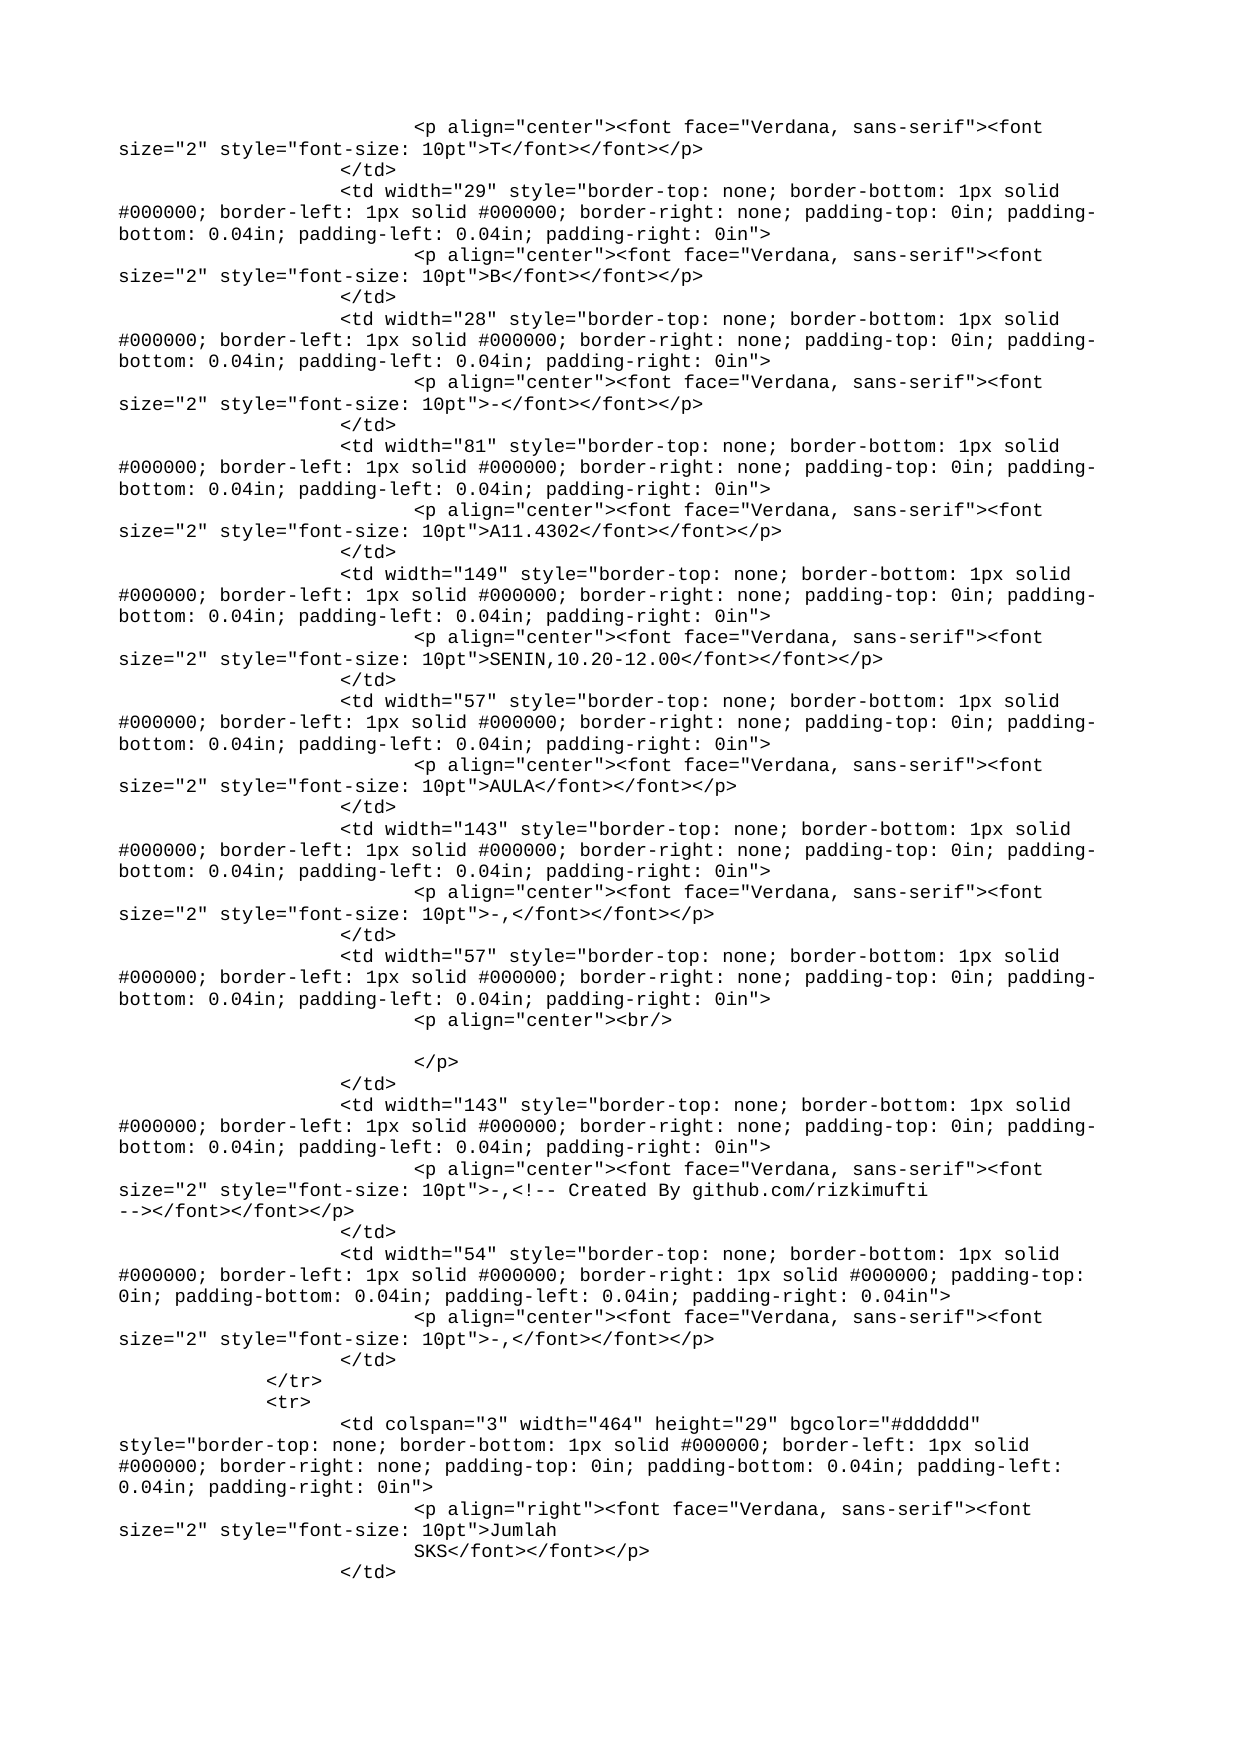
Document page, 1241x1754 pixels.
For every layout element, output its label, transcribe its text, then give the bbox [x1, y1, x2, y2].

text <tr> [118, 1393, 1122, 1414]
text </td> [118, 926, 1122, 947]
text </td> [118, 1351, 1122, 1372]
text </td> [118, 288, 1122, 309]
text <td colspan="3" width="464" height="29" bgcolor="#dddddd" style="border-top: none; border-bottom: 1px solid #000000; border-left: 1px solid #000000; border-right: none; padding-top: 0in; padding-bottom: 0.04in; padding-left: 0.04in; padding-right: 0in"> [118, 1414, 1122, 1499]
text </td> [118, 416, 1122, 437]
text <p align="center"><font face="Verdana, sans-serif"><font size="2" style="font-size: 10pt">-,<!-- Created By github.com/rizkimufti --></font></font></p> [118, 1159, 1122, 1223]
text <p align="right"><font face="Verdana, sans-serif"><font size="2" style="font-size: 10pt">Jumlah [118, 1499, 1122, 1542]
text <p align="center"><font face="Verdana, sans-serif"><font size="2" style="font-size: 10pt">-,</font></font></p> [118, 1308, 1122, 1351]
text <td width="81" style="border-top: none; border-bottom: 1px solid #000000; border-left: 1px solid #000000; border-right: none; padding-top: 0in; padding-bottom: 0.04in; padding-left: 0.04in; padding-right: 0in"> [118, 437, 1122, 501]
text </tr> [118, 1372, 1122, 1393]
text <td width="28" style="border-top: none; border-bottom: 1px solid #000000; border-left: 1px solid #000000; border-right: none; padding-top: 0in; padding-bottom: 0.04in; padding-left: 0.04in; padding-right: 0in"> [118, 309, 1122, 373]
text SKS</font></font></p> [118, 1542, 1122, 1563]
text <td width="143" style="border-top: none; border-bottom: 1px solid #000000; border-left: 1px solid #000000; border-right: none; padding-top: 0in; padding-bottom: 0.04in; padding-left: 0.04in; padding-right: 0in"> [118, 1096, 1122, 1159]
text </td> [118, 798, 1122, 819]
text <p align="center"><font face="Verdana, sans-serif"><font size="2" style="font-size: 10pt">SENIN,10.20-12.00</font></font></p> [118, 628, 1122, 671]
text </td> [118, 671, 1122, 692]
text <p align="center"><font face="Verdana, sans-serif"><font size="2" style="font-size: 10pt">AULA</font></font></p> [118, 756, 1122, 798]
text </td> [118, 543, 1122, 564]
text <td width="149" style="border-top: none; border-bottom: 1px solid #000000; border-left: 1px solid #000000; border-right: none; padding-top: 0in; padding-bottom: 0.04in; padding-left: 0.04in; padding-right: 0in"> [118, 564, 1122, 628]
text <td width="57" style="border-top: none; border-bottom: 1px solid #000000; border-left: 1px solid #000000; border-right: none; padding-top: 0in; padding-bottom: 0.04in; padding-left: 0.04in; padding-right: 0in"> [118, 692, 1122, 756]
text </p> [118, 1053, 1122, 1074]
text </td> [118, 1074, 1122, 1096]
text <td width="29" style="border-top: none; border-bottom: 1px solid #000000; border-left: 1px solid #000000; border-right: none; padding-top: 0in; padding-bottom: 0.04in; padding-left: 0.04in; padding-right: 0in"> [118, 182, 1122, 246]
text <p align="center"><font face="Verdana, sans-serif"><font size="2" style="font-size: 10pt">T</font></font></p> [118, 118, 1122, 161]
text </td> [118, 161, 1122, 182]
text <p align="center"><font face="Verdana, sans-serif"><font size="2" style="font-size: 10pt">-,</font></font></p> [118, 883, 1122, 926]
text <td width="57" style="border-top: none; border-bottom: 1px solid #000000; border-left: 1px solid #000000; border-right: none; padding-top: 0in; padding-bottom: 0.04in; padding-left: 0.04in; padding-right: 0in"> [118, 947, 1122, 1011]
text <td width="54" style="border-top: none; border-bottom: 1px solid #000000; border-left: 1px solid #000000; border-right: 1px solid #000000; padding-top: 0in; padding-bottom: 0.04in; padding-left: 0.04in; padding-right: 0.04in"> [118, 1244, 1122, 1308]
text <p align="center"><font face="Verdana, sans-serif"><font size="2" style="font-size: 10pt">-</font></font></p> [118, 373, 1122, 416]
text <td width="143" style="border-top: none; border-bottom: 1px solid #000000; border-left: 1px solid #000000; border-right: none; padding-top: 0in; padding-bottom: 0.04in; padding-left: 0.04in; padding-right: 0in"> [118, 819, 1122, 883]
text <p align="center"><br/> [118, 1011, 1122, 1032]
text <p align="center"><font face="Verdana, sans-serif"><font size="2" style="font-size: 10pt">A11.4302</font></font></p> [118, 501, 1122, 543]
text </td> [118, 1223, 1122, 1244]
text <p align="center"><font face="Verdana, sans-serif"><font size="2" style="font-size: 10pt">B</font></font></p> [118, 246, 1122, 288]
text </td> [118, 1563, 1122, 1584]
